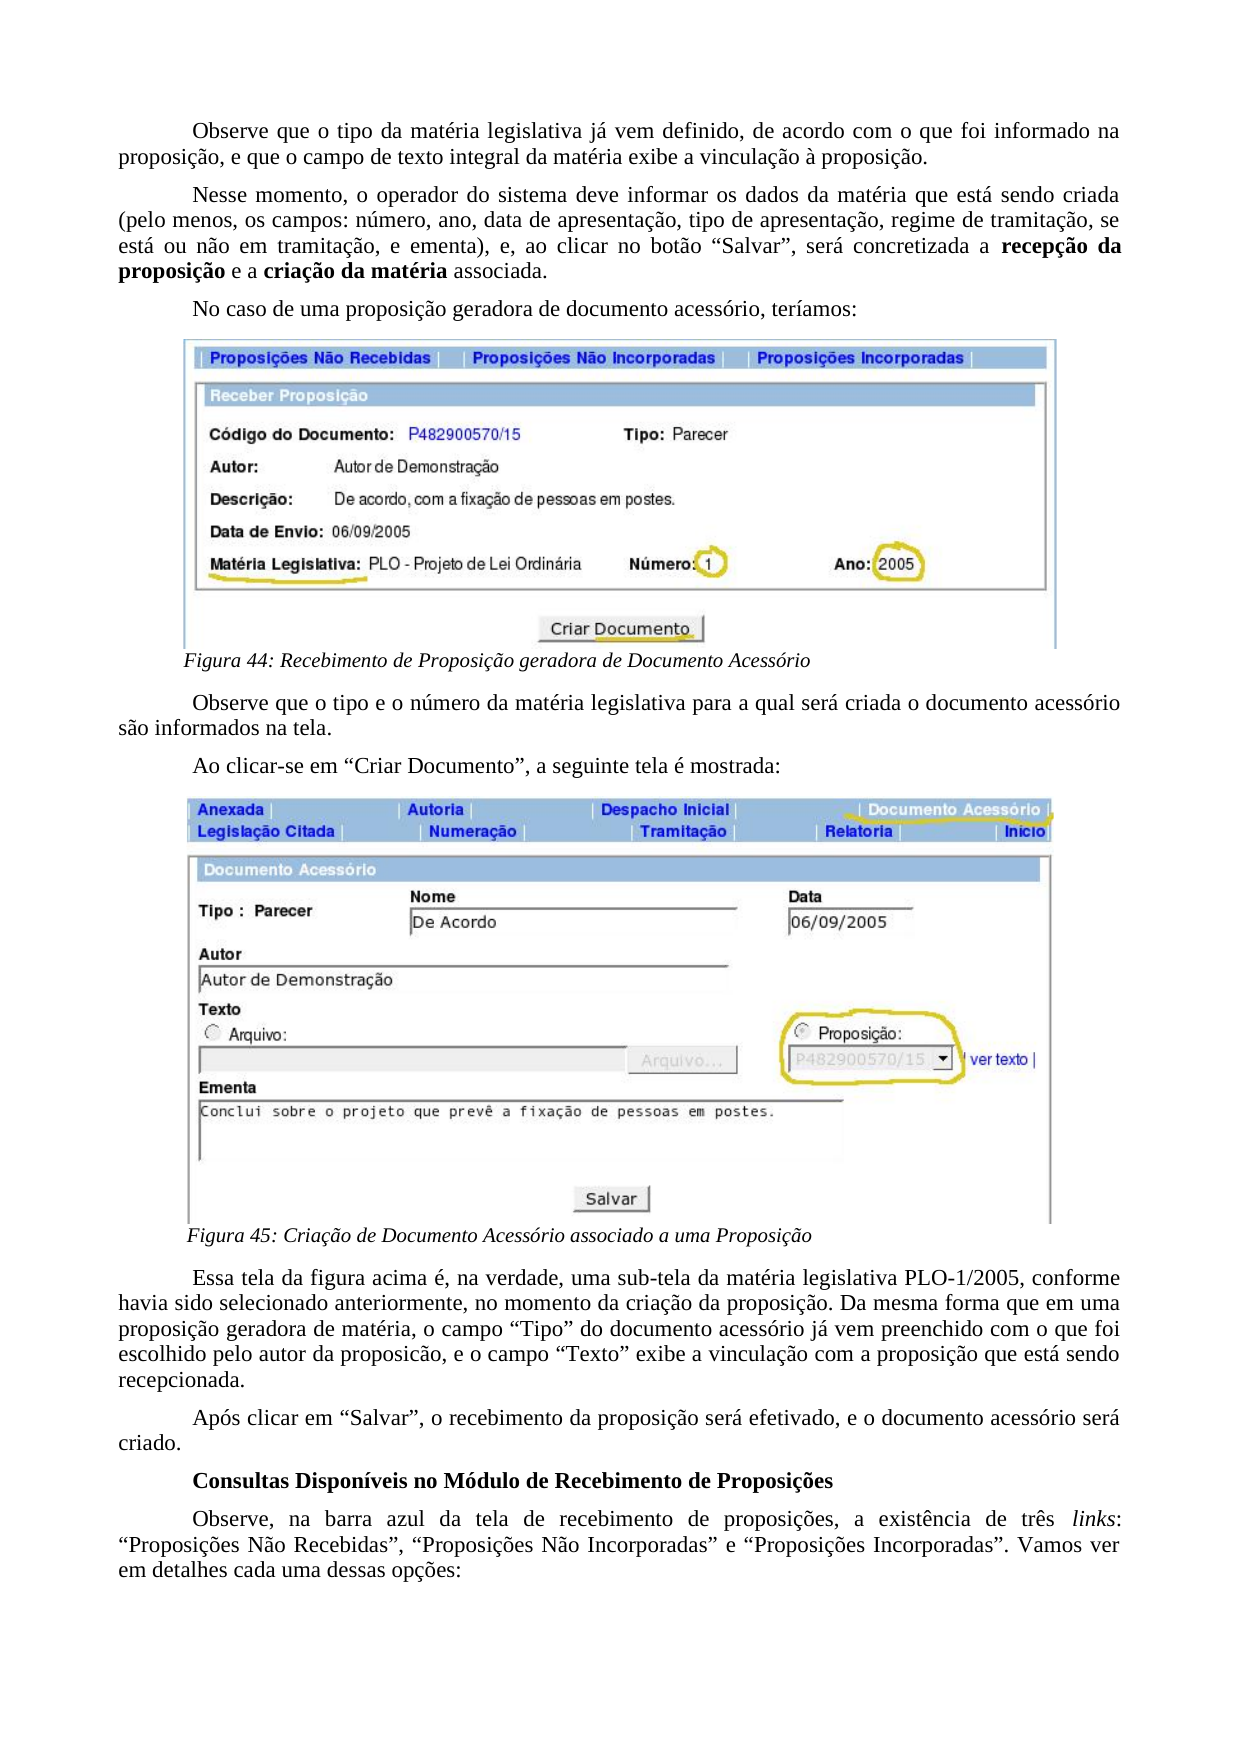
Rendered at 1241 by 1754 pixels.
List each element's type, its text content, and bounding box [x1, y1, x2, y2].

text Consultas Disponíveis no Módulo de Recebimento de Proposições [118, 1468, 1122, 1493]
text Observe que o tipo e o número da matéria legislativa para a qual será criada o documento acessório são informados na tela. [118, 334, 1122, 741]
text Figura 45: Criação de Documento Acessório associado a uma Proposição [187, 1224, 1053, 1247]
text Observe, na barra azul da tela de recebimento de proposições, a existência de três links: “Proposições Não Recebidas”, “Proposições Não Incorporadas” e “Proposições Incorporadas”. Vamos ver em detalhes cada uma dessas opções: [118, 1506, 1122, 1583]
text Figura 44: Recebimento de Proposição geradora de Documento Acessório [183, 649, 1057, 672]
picture [186, 796, 1054, 1224]
text Ao clicar-se em “Criar Documento”, a seguinte tela é mostrada: [118, 753, 1122, 779]
text Nesse momento, o operador do sistema deve informar os dados da matéria que está sendo criada (pelo menos, os campos: número, ano, data de apresentação, tipo de apresentação, regime de tramitação, se está ou não em tramitação, e ementa), e, ao clicar no botão “Salvar”, será concretizada a recepção da proposição e a criação da matéria associada. [118, 182, 1122, 284]
text Essa tela da figura acima é, na verdade, uma sub-tela da matéria legislativa PLO-1/2005, conforme havia sido selecionado anteriormente, no momento da criação da proposição. Da mesma forma que em uma proposição geradora de matéria, o campo “Tipo” do documento acessório já vem preenchido com o que foi escolhido pelo autor da proposicão, e o campo “Texto” exibe a vinculação com a proposição que está sendo recepcionada. [118, 791, 1122, 1392]
text Observe que o tipo da matéria legislativa já vem definido, de acordo com o que foi informado na proposição, e que o campo de texto integral da matéria exibe a vinculação à proposição. [118, 118, 1122, 169]
text Após clicar em “Salvar”, o recebimento da proposição será efetivado, e o documento acessório será criado. [118, 1404, 1122, 1456]
text No caso de uma proposição geradora de documento acessório, teríamos: [118, 296, 1122, 322]
picture [183, 339, 1057, 649]
